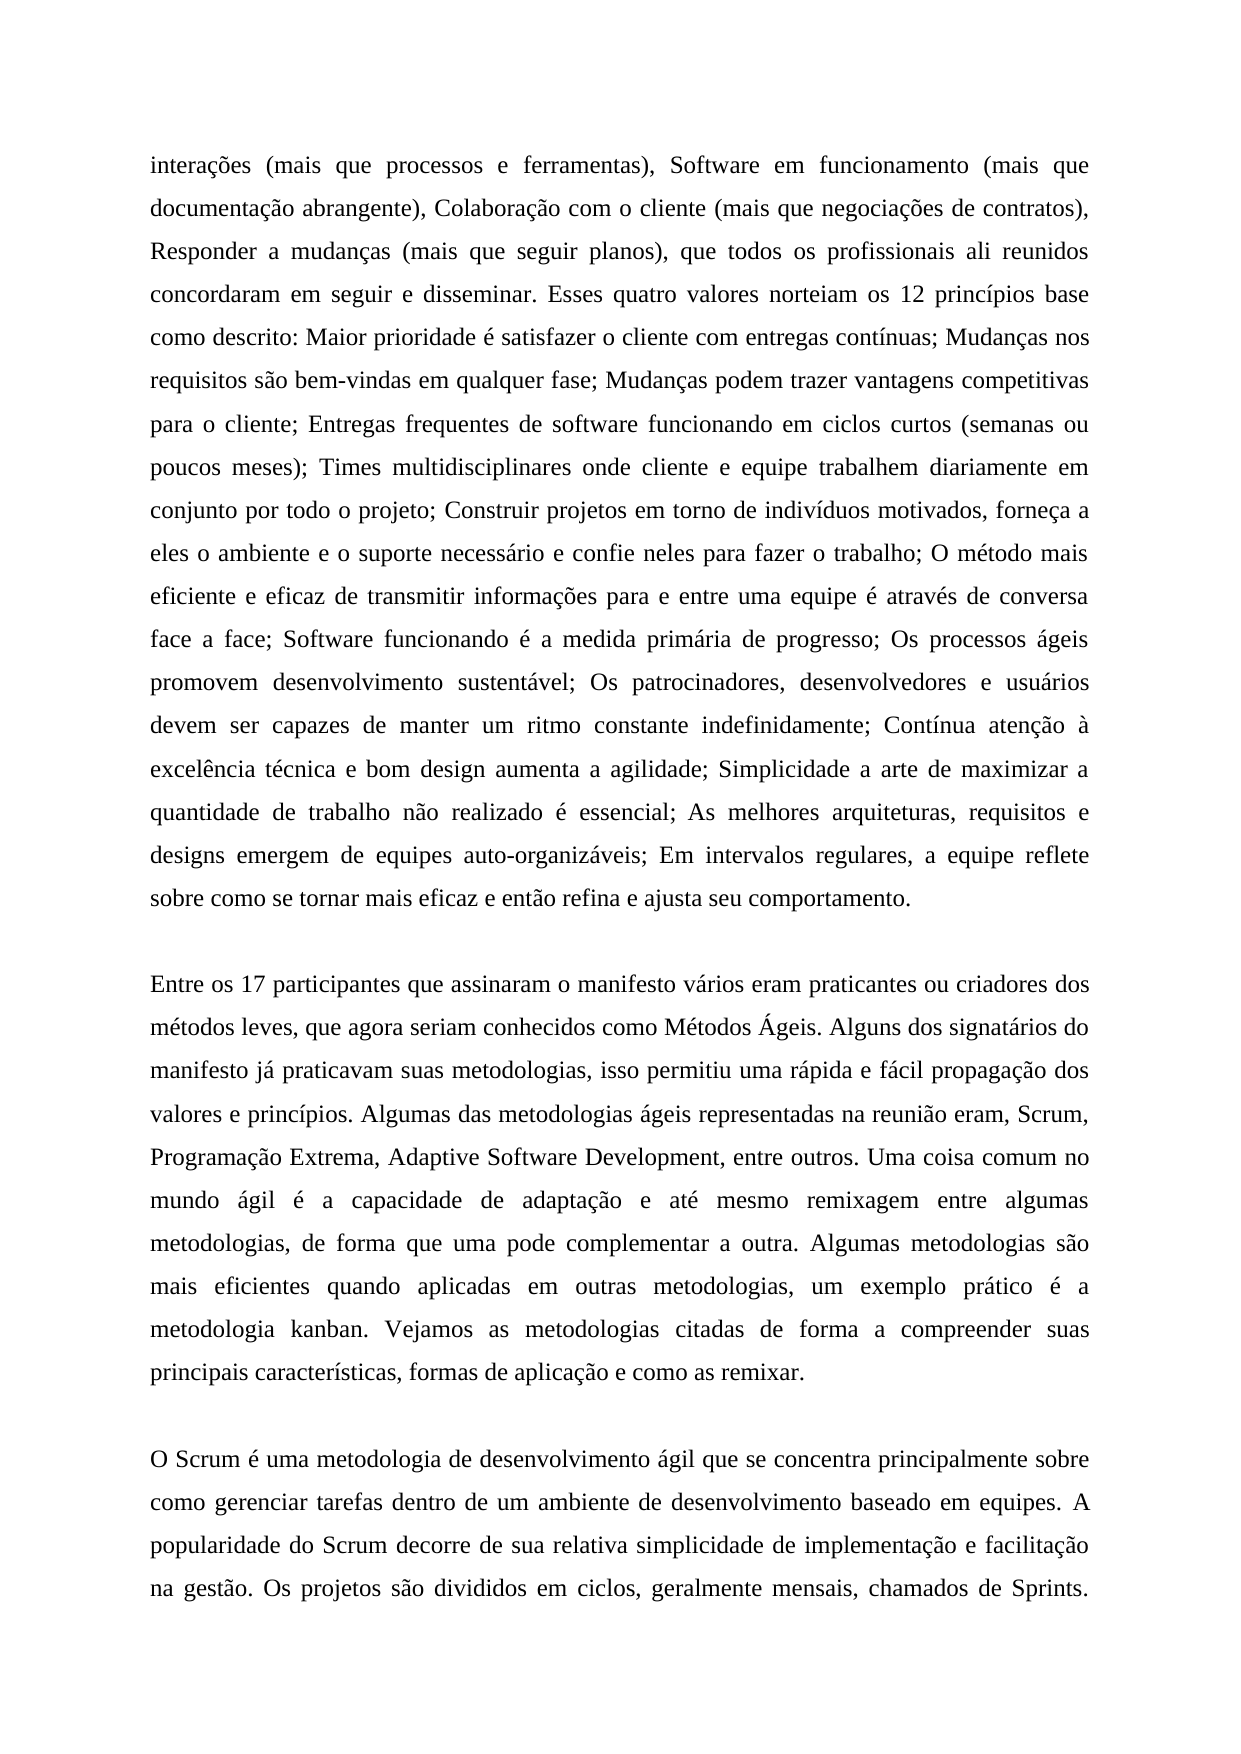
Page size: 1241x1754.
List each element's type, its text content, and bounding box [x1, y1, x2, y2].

text interações (mais que processos e ferramentas), Software em funcionamento (mais que documentação abrangente), Colaboração com o cliente (mais que negociações de contratos), Responder a mudanças (mais que seguir planos), que todos os profissionais ali reunidos concordaram em seguir e disseminar. Esses quatro valores norteiam os 12 princípios base como descrito: Maior prioridade é satisfazer o cliente com entregas contínuas; Mudanças nos requisitos são bem-vindas em qualquer fase; Mudanças podem trazer vantagens competitivas para o cliente; Entregas frequentes de software funcionando em ciclos curtos (semanas ou poucos meses); Times multidisciplinares onde cliente e equipe trabalhem diariamente em conjunto por todo o projeto; Construir projetos em torno de indivíduos motivados, forneça a eles o ambiente e o suporte necessário e confie neles para fazer o trabalho; O método mais eficiente e eficaz de transmitir informações para e entre uma equipe é através de conversa face a face; Software funcionando é a medida primária de progresso; Os processos ágeis promovem desenvolvimento sustentável; Os patrocinadores, desenvolvedores e usuários devem ser capazes de manter um ritmo constante indefinidamente; Contínua atenção à excelência técnica e bom design aumenta a agilidade; Simplicidade a arte de maximizar a quantidade de trabalho não realizado é essencial; As melhores arquiteturas, requisitos e designs emergem de equipes auto-organizáveis; Em intervalos regulares, a equipe reflete sobre como se tornar mais eficaz e então refina e ajusta seu comportamento. [150, 150, 1090, 912]
text Entre os 17 participantes que assinaram o manifesto vários eram praticantes ou criadores dos métodos leves, que agora seriam conhecidos como Métodos Ágeis. Alguns dos signatários do manifesto já praticavam suas metodologias, isso permitiu uma rápida e fácil propagação dos valores e princípios. Algumas das metodologias ágeis representadas na reunião eram, Scrum, Programação Extrema, Adaptive Software Development, entre outros. Uma coisa comum no mundo ágil é a capacidade de adaptação e até mesmo remixagem entre algumas metodologias, de forma que uma pode complementar a outra. Algumas metodologias são mais eficientes quando aplicadas em outras metodologias, um exemplo prático é a metodologia kanban. Vejamos as metodologias citadas de forma a compreender suas principais características, formas de aplicação e como as remixar. [150, 969, 1090, 1386]
text O Scrum é uma metodologia de desenvolvimento ágil que se concentra principalmente sobre como gerenciar tarefas dentro de um ambiente de desenvolvimento baseado em equipes. A popularidade do Scrum decorre de sua relativa simplicidade de implementação e facilitação na gestão. Os projetos são divididos em ciclos, geralmente mensais, chamados de Sprints. [150, 1444, 1090, 1602]
